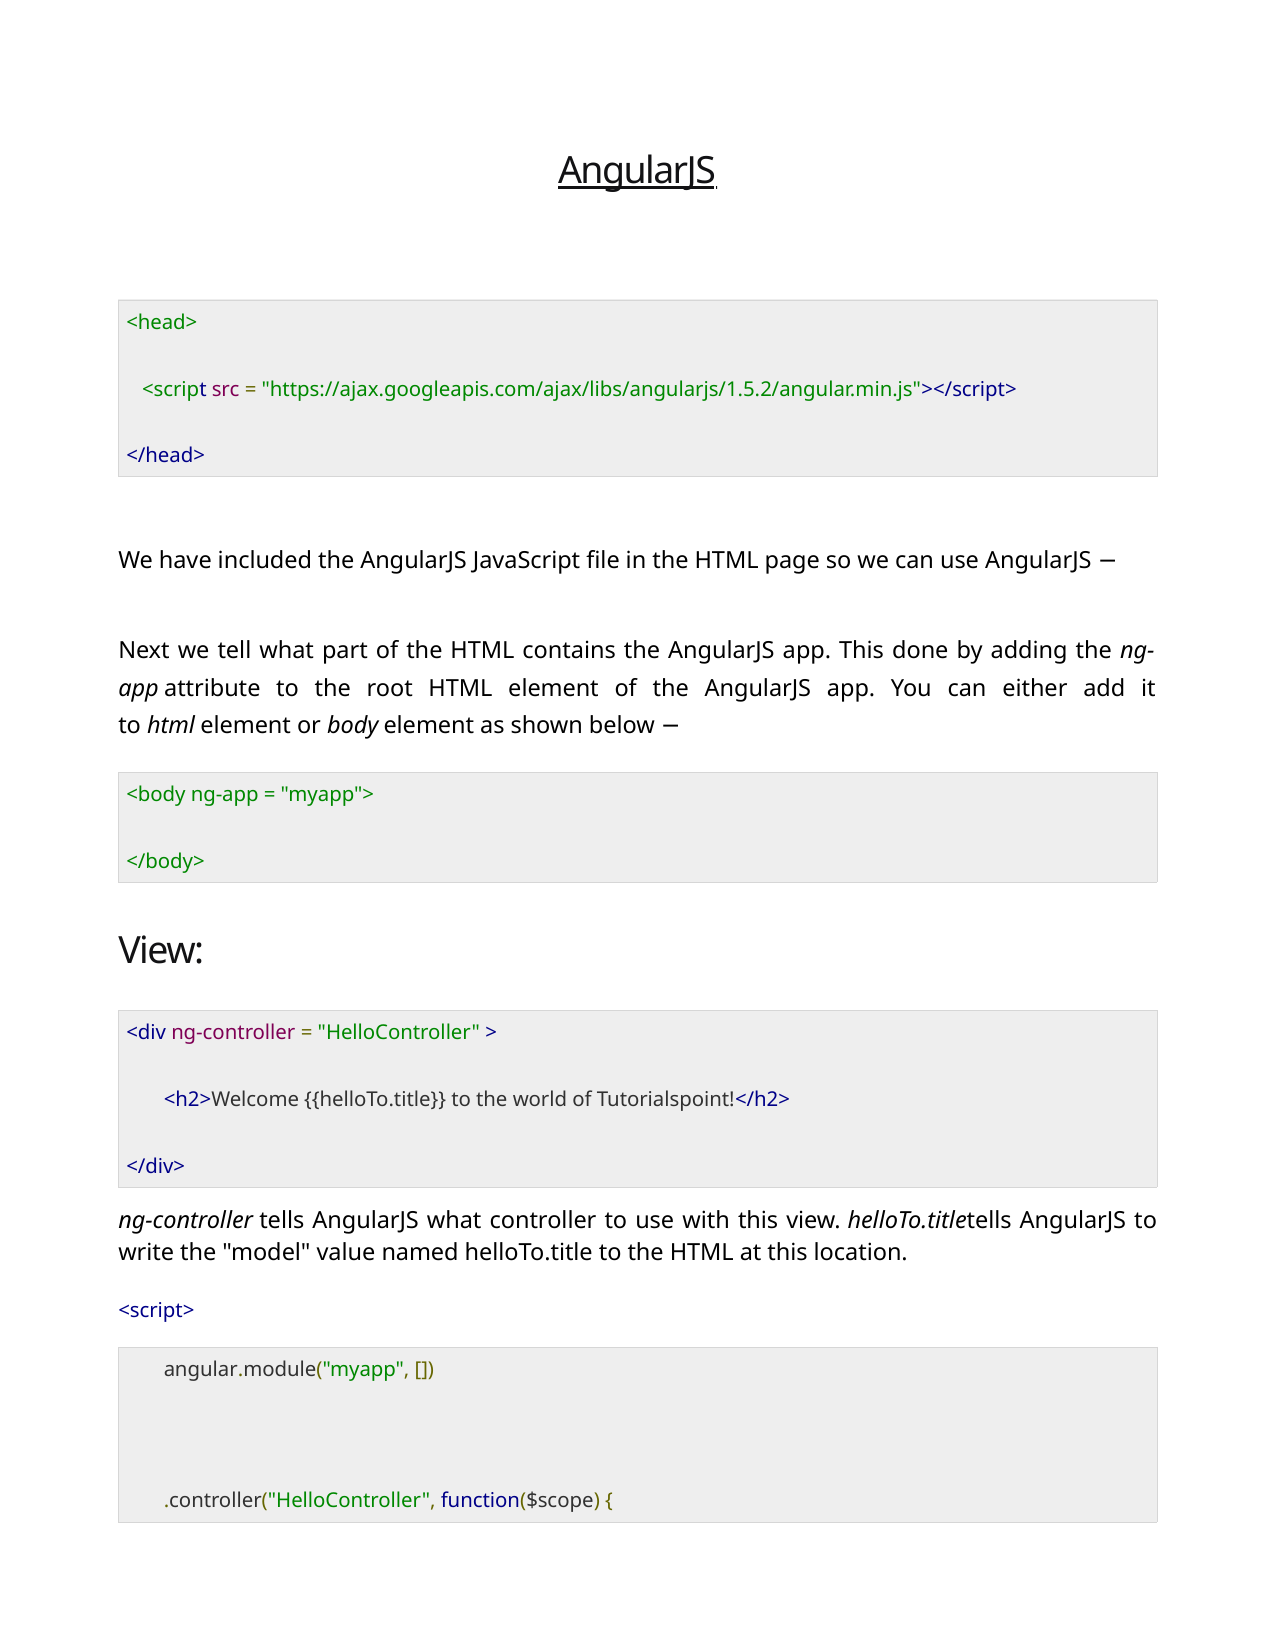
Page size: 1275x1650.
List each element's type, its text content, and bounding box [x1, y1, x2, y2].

text <script> [118, 1296, 1157, 1323]
text angular.module("myapp", []) [119, 1348, 1157, 1383]
text <head> [119, 301, 1157, 335]
text <body ng-app = "myapp"> [119, 773, 1157, 808]
text </div> [119, 1144, 1157, 1187]
text <script src = "https://ajax.googleapis.com/ajax/libs/angularjs/1.5.2/angular.min.js"></script> [119, 366, 1157, 402]
text Next we tell what part of the HTML contains the AngularJS app. This done by adding the ng-app attribute to the root HTML element of the AngularJS app. You can either add it to html element or body element as shown below − [118, 628, 1157, 741]
text We have included the AngularJS JavaScript file in the HTML page so we can use AngularJS − [118, 538, 1157, 575]
text <h2>Welcome {{helloTo.title}} to the world of Tutorialspoint!</h2> [119, 1077, 1157, 1113]
text <div ng-controller = "HelloController" > [119, 1011, 1157, 1046]
subtitle AngularJS [118, 143, 1157, 194]
text </body> [119, 839, 1157, 882]
text </head> [119, 433, 1157, 476]
text .controller("HelloController", function($scope) { [119, 1478, 1157, 1522]
subtitle View: [118, 923, 1157, 974]
text ng-controller tells AngularJS what controller to use with this view. helloTo.titletells AngularJS to write the "model" value named helloTo.title to the HTML at this location. [118, 1203, 1157, 1267]
